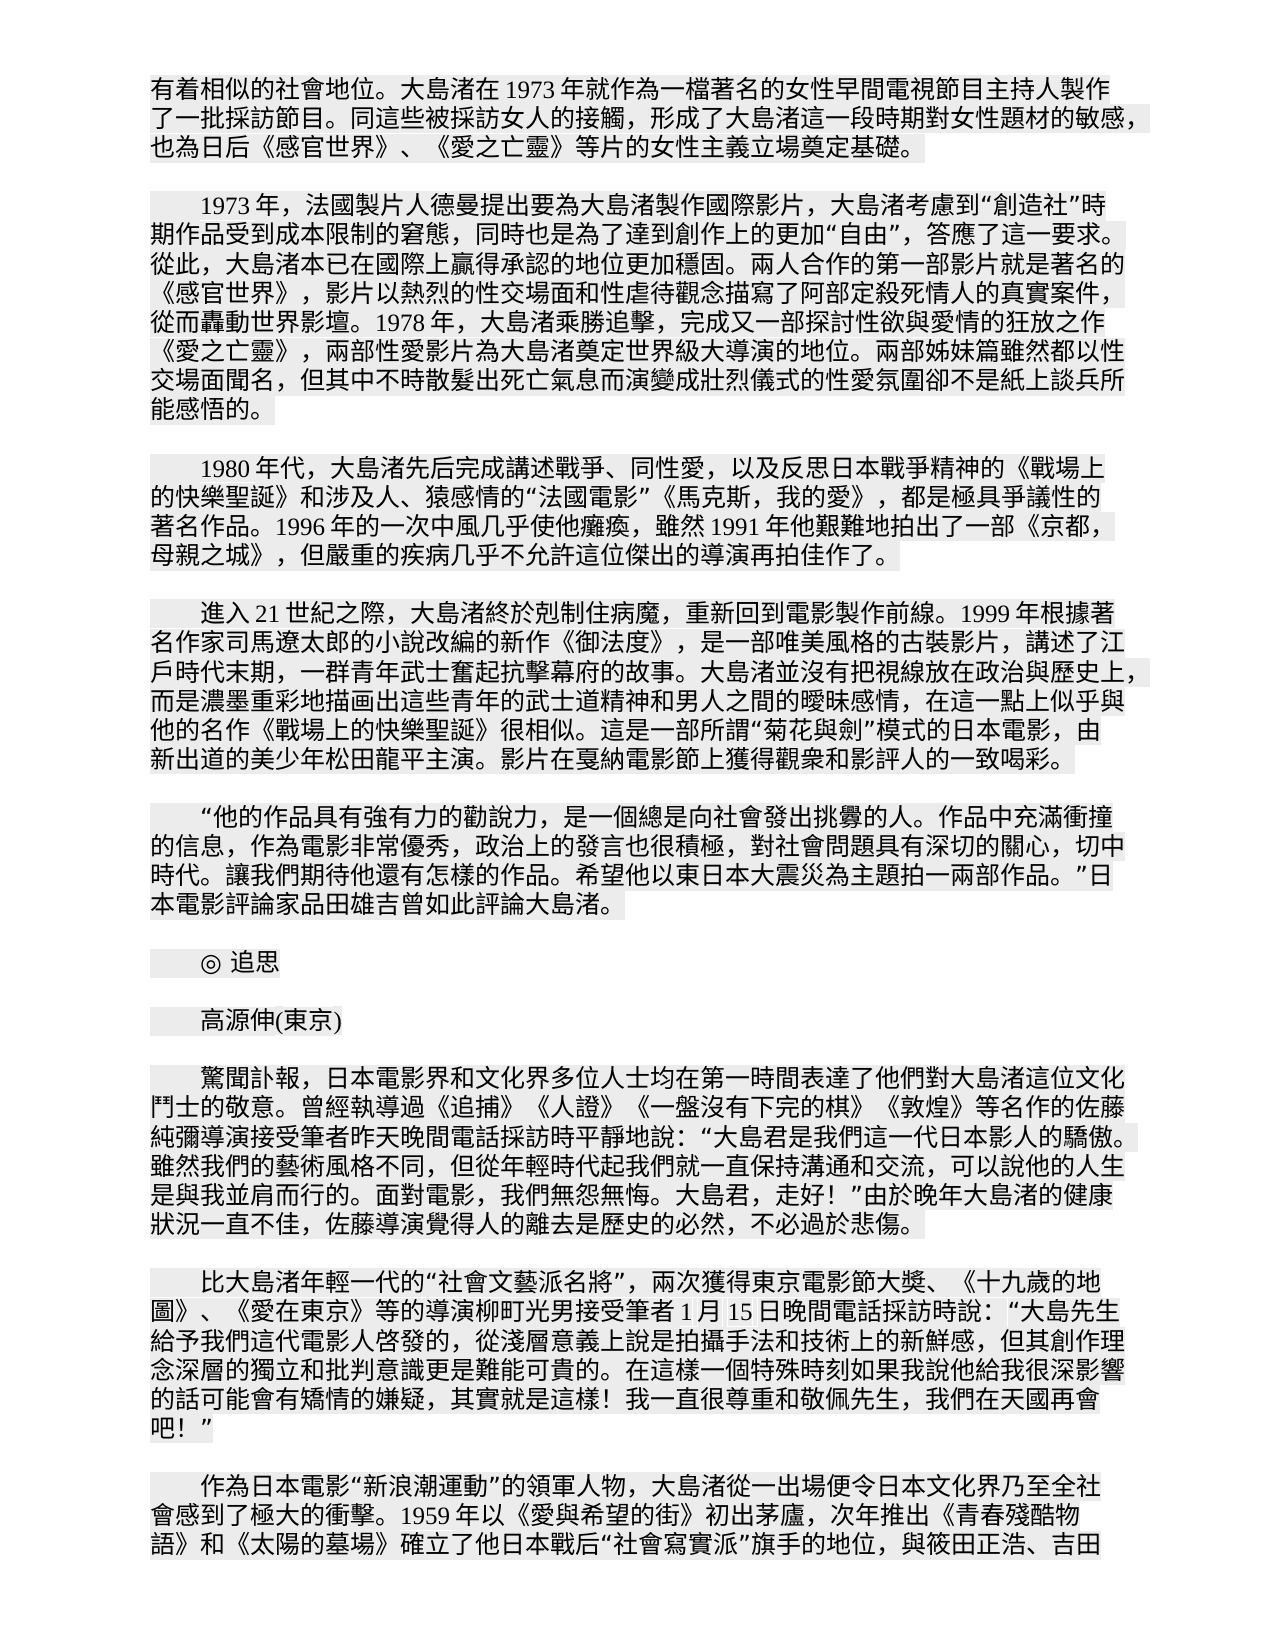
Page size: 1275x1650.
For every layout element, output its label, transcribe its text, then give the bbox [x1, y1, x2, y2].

text 內地說的戛納電影節就是我們說的坎城影展. 陳真 ========================= 日本導演大島渚病逝 影迷追思文化鬥士 http://news.sina.com 2013年01月15日 19:55 東方早報 大島渚 1932.3.31-2013.1.15 生於日本京都市 因《感官世界》、《戰場上的快樂聖誕》而為人所知的日本電影導演大島渚，昨日當地時間下午3時25分因肺炎在日本神奈川縣藤澤市醫院病逝，享年80歲。大島渚所在公司發布消息稱，遺體告別儀式具體時間將在近日公佈。 大島渚被認為是一位沒有君主的武士，一位電影世界的浪人，他以自己的武士道精神鵰刻着“菊花與劍”的藝術生命。 大島渚，曾做過編劇、導演和演員，1976年導演的《感官世界》讓他聲名鵲起。1978年《感官世界》的姊妹片《愛之亡靈》，讓其獲得第31屆戛納電影節最佳導演奬。作為日本“新浪潮”電影的代表人物，他的影片具有獨特的個性，中早期影片帶有明顯的先鋒前衛色彩，几乎他所有作品的主題都在不同程度上有反傳統、反體制的觀念，他影片中的主要人物也或多或少的可以稱之為“反”英雄，至於他從1960年代初組建“創造社”以來的獨立製片思想和作者論態度，更把他與大部分日本電影工作者的製片廠工作方式截然分開。 大島渚，1932年3月31日生於京都，父親在漁場任職。大島渚6歲時，父親去世。大島渚在童年大量閲讀了父親留下的共産黨、社會黨書籍，和其他的大量詩歌文學作品。中學時代，已厭倦孤單閲讀的大島渚開始熱衷棒球運動，並開始創作詩歌和小說。 1950年，大島渚進入了京都大學法學部學習。京都大學是他一直希望考取的，這是因為他曾看過的一部影片，推崇了京都大學一名教授的進步言論。然而，大島渚並沒有在自己選中的法學部找到理想，於是他開始熱心學運，先后擔任過京都大學學生副主席，京都大學學生聯盟主席。1951年，日本天皇訪問學校時，大島渚和他的同學被禁止公開提問和回答問題，於是，他們公開張貼大字報，要求天皇不要再神化自己，這次“天皇事件”直接導致了學生聯盟的解散。1953年時，該組織又成立了一次，大島渚成了公認的領袖。后來發生了大規模的遊行，引來警察的干預，學生運動也在事實上徹底失敗了。 這些大學時期的學運活動失敗的經歷，使得大島渚開始更深層次地思考社會形勢、政治局勢、學生運動等問題，對大島渚后來的電影創作産生了很大影響。1954年，大島渚大學畢業進入社會。由於他的學運經歷，他被認為是“赤色分子”，無法得到工作。這一年大島渚考入松竹公司大船製片廠工作，直到進入松竹公司時，他對電影還几乎是一無所知。 在1959年前后，松竹公司出於電影業的趨勢，被迫起用新人導演，寫過大量劇本的大島渚在27歲時就破格晉升為導演，開始了自己的創作生涯。第一部影片《愛與希望的街》就是大島渚自己的劇本，雖然這部處女作和他成熟時期的代表作品還有距離，但已經充分顯示出今后大島渚作品中風格、主題、人物等主要元素的大致輪廓。 雖然大島渚在影片的主題和情節處理上和松竹公司有着極大的分歧，但由於其處女作在社會上取得很大的反響，大島渚又得到第二次機會，執導《青春殘酷物語》。這部影片把大島渚真正推到日本電影新浪潮的最前沿，奠定了大島渚作為成功新人導演的影壇地位。大島渚在影片中關注的正是當時年輕人面對社會、青春、學運的觀念和心態，拍攝手法雖然沒有同時期法國的《筋疲力盡》那樣具有徹底的顛覆性，但也在普通技法的基礎上大膽應用前衛手段，是當時日本影壇的一大創舉。 在短暫的成功之后不久，公司鑒於其他很多新人作品商業上的不成功，陸續停止了新人導演的繼續創作。大島渚也因為《日本的夜與霧》上映時發生的日本社會黨委員長被刺的政治事件受到牽連，而被公司停止了創作。一怒之下，大島渚約集一批同事集體退出松竹公司，成立獨立製片的“創造社”。之后的幾年大島渚以驚人的創作力完成了自己的許多傑作，直到讓他聲名鵲起的1976年的《感官世界》的上映。《感官世界》是一部以性愛為題材、情節和劇作結構以及人物性格都相對簡單的影片，但同時又是一部公認的嚴肅的作品。 到1973年大島渚解散創造社，這個一直在艱難中掙扎的創作組織共拍攝了23部電影，大島渚以驚人的創作力完成了自己的許多傑作：大江健三郎小說改編的《飼育》、關於戰后民主思想運動和“性的惡魔”的《白晝的惡魔》、卡夫卡式的描寫在日朝鮮人的黑色幽默影片《絞刑》等故事長片，以及《被遺忘的皇軍》、《大東亞戰爭》、《毛澤東》等一大批電影電視紀錄片。 在艱難的獨立製片過程中，大島渚還開創了“1000萬日元電影”的極低成本的製作模式，並創作出幾部極為出色的“示範之作”。 1970年代以后，大島渚在拍攝了大量在日朝鮮人題材的電影電視作品之后，對女性題材産生了很大興趣。女性，在日本一直是第二性的概念，和當時地位低下的在日朝鮮人有着相似的社會地位。大島渚在1973年就作為一檔著名的女性早間電視節目主持人製作了一批採訪節目。同這些被採訪女人的接觸，形成了大島渚這一段時期對女性題材的敏感，也為日后《感官世界》、《愛之亡靈》等片的女性主義立場奠定基礎。 1973年，法國製片人德曼提出要為大島渚製作國際影片，大島渚考慮到“創造社”時期作品受到成本限制的窘態，同時也是為了達到創作上的更加“自由”，答應了這一要求。從此，大島渚本已在國際上贏得承認的地位更加穩固。兩人合作的第一部影片就是著名的《感官世界》，影片以熱烈的性交場面和性虐待觀念描寫了阿部定殺死情人的真實案件，從而轟動世界影壇。1978年，大島渚乘勝追擊，完成又一部探討性欲與愛情的狂放之作《愛之亡靈》，兩部性愛影片為大島渚奠定世界級大導演的地位。兩部姊妹篇雖然都以性交場面聞名，但其中不時散髮出死亡氣息而演變成壯烈儀式的性愛氛圍卻不是紙上談兵所能感悟的。 1980年代，大島渚先后完成講述戰爭、同性愛，以及反思日本戰爭精神的《戰場上的快樂聖誕》和涉及人、猿感情的“法國電影”《馬克斯，我的愛》，都是極具爭議性的著名作品。1996年的一次中風几乎使他癱瘓，雖然1991年他艱難地拍出了一部《京都，母親之城》，但嚴重的疾病几乎不允許這位傑出的導演再拍佳作了。 進入21世紀之際，大島渚終於剋制住病魔，重新回到電影製作前線。1999年根據著名作家司馬遼太郎的小說改編的新作《御法度》，是一部唯美風格的古裝影片，講述了江戶時代末期，一群青年武士奮起抗擊幕府的故事。大島渚並沒有把視線放在政治與歷史上，而是濃墨重彩地描画出這些青年的武士道精神和男人之間的曖昧感情，在這一點上似乎與他的名作《戰場上的快樂聖誕》很相似。這是一部所謂“菊花與劍”模式的日本電影，由新出道的美少年松田龍平主演。影片在戛納電影節上獲得觀衆和影評人的一致喝彩。 “他的作品具有強有力的勸說力，是一個總是向社會發出挑釁的人。作品中充滿衝撞的信息，作為電影非常優秀，政治上的發言也很積極，對社會問題具有深切的關心，切中時代。讓我們期待他還有怎樣的作品。希望他以東日本大震災為主題拍一兩部作品。”日本電影評論家品田雄吉曾如此評論大島渚。 ◎ 追思 高源伸(東京) 驚聞訃報，日本電影界和文化界多位人士均在第一時間表達了他們對大島渚這位文化鬥士的敬意。曾經執導過《追捕》《人證》《一盤沒有下完的棋》《敦煌》等名作的佐藤純彌導演接受筆者昨天晚間電話採訪時平靜地說：“大島君是我們這一代日本影人的驕傲。雖然我們的藝術風格不同，但從年輕時代起我們就一直保持溝通和交流，可以說他的人生是與我並肩而行的。面對電影，我們無怨無悔。大島君，走好！”由於晚年大島渚的健康狀況一直不佳，佐藤導演覺得人的離去是歷史的必然，不必過於悲傷。 比大島渚年輕一代的“社會文藝派名將”，兩次獲得東京電影節大奬、《十九歲的地圖》、《愛在東京》等的導演柳町光男接受筆者1月15日晚間電話採訪時說：“大島先生給予我們這代電影人啓發的，從淺層意義上說是拍攝手法和技術上的新鮮感，但其創作理念深層的獨立和批判意識更是難能可貴的。在這樣一個特殊時刻如果我說他給我很深影響的話可能會有矯情的嫌疑，其實就是這樣！我一直很尊重和敬佩先生，我們在天國再會吧！” 作為日本電影“新浪潮運動”的領軍人物，大島渚從一出場便令日本文化界乃至全社會感到了極大的衝擊。1959年以《愛與希望的街》初出茅廬，次年推出《青春殘酷物語》和《太陽的墓場》確立了他日本戰后“社會寫實派”旗手的地位，與筱田正浩、吉田喜重並稱“松竹新浪潮”主將。1961年因《日本的夜與霧》被禁，憤而退出松竹映画公司，自立“創造社”，陸續推出《飼育》《絞刑》《儀式》等，几乎每部作品都在社會上引起巨大反響。他的作品以“直露、殘暴的表現與毫不留情的批判意識”而受到廣泛爭議。 1976年執導的日法合拍片《感官世界》既是他個人作品的一座里程碑，也深深地影響了他之后的創作道路。該作品由於過於直白地描寫荒淫與腐敗，尤其是直露的性場面備受批評，甚至還導致了同名單行本圖書《感官世界》因“誨淫誨盜、下流淫穢，違反公序良俗”的罪名受到起訴，長達六年的訴訟最后因“法律保護表現自由”而被宣判無罪。步入中年的大島渚更加堅定地走“批判現實主義”的路線，紀錄片《被遺忘的皇軍》使他從一個單純的電影大導演轉型成為反體制文化學者和批評家，享譽海內外。1978年因《愛之亡靈》獲得法國戛納電影節最佳導演奬，使他成為全亞洲唯一能與黑澤明大師並駕齊驅的著名導演。 由於戰后日本社會自上世紀60年代起，經濟復甦突飛猛進，國際地位逐漸提高，全社會都洋溢着“重見天日、朝氣蓬勃”的態勢。但以大島渚為代表的一代文化人，對急速資本主義化過程中産生的社會問題和對人性的專制産生了強烈的反動，在電影以及文學作品中堅守獨立批判的立場，甚至不惜挑戰社會道德和法律的底線，用較為鮮烈甚至過激的表現手法宣揚自己的主張，從未妥協。 大島渚1996年在籌拍《御法度》時突發腦溢血，導致影片的拍攝被迫中止。但他以驚人的毅力抗擊病魔，1999年在輪椅上完成了他最后一部大作，除了武田真治、淺野忠信、神田吳諾、的場浩司等當紅影星以及著名導演崔洋一加盟外，已經成為當時日本最大熱門的導演、以桀驁不馴和反傳統著稱的北野武更是領銜主演，可謂“群賢畢至”的一出大戲。在次年“第一屆文化廳優秀電影奬”授奬儀式上，北野武特意上台致辭，畢恭畢敬地說：“大島先生傳承了日本電影的精髓，我們一輩子也學不完。”大島渚在台下輪椅上笑着打斷他：“喂，你小子這麼講話，很像是送給我的悼詞啊！”台下笑聲一片。北野武不愧是大牌導演，繼續在台上接道：“不不，我還想多活幾年呢。因為您要是‘走’的話，我一定作為衛士陪您一起‘走’。”大島渚坐着輪椅攜帶這部可謂盡其一生心血的“復活之作”再赴坎城，震驚了世界影壇，各國影人無不被他奮鬥不息的精神所感動。2001年法國授予他藝術文化勳章，對他的藝術創作給予最高評價。 (作者系東京獨立製片人、作家，感謝石磊女士提供幫助) [150, 75, 1125, 1560]
